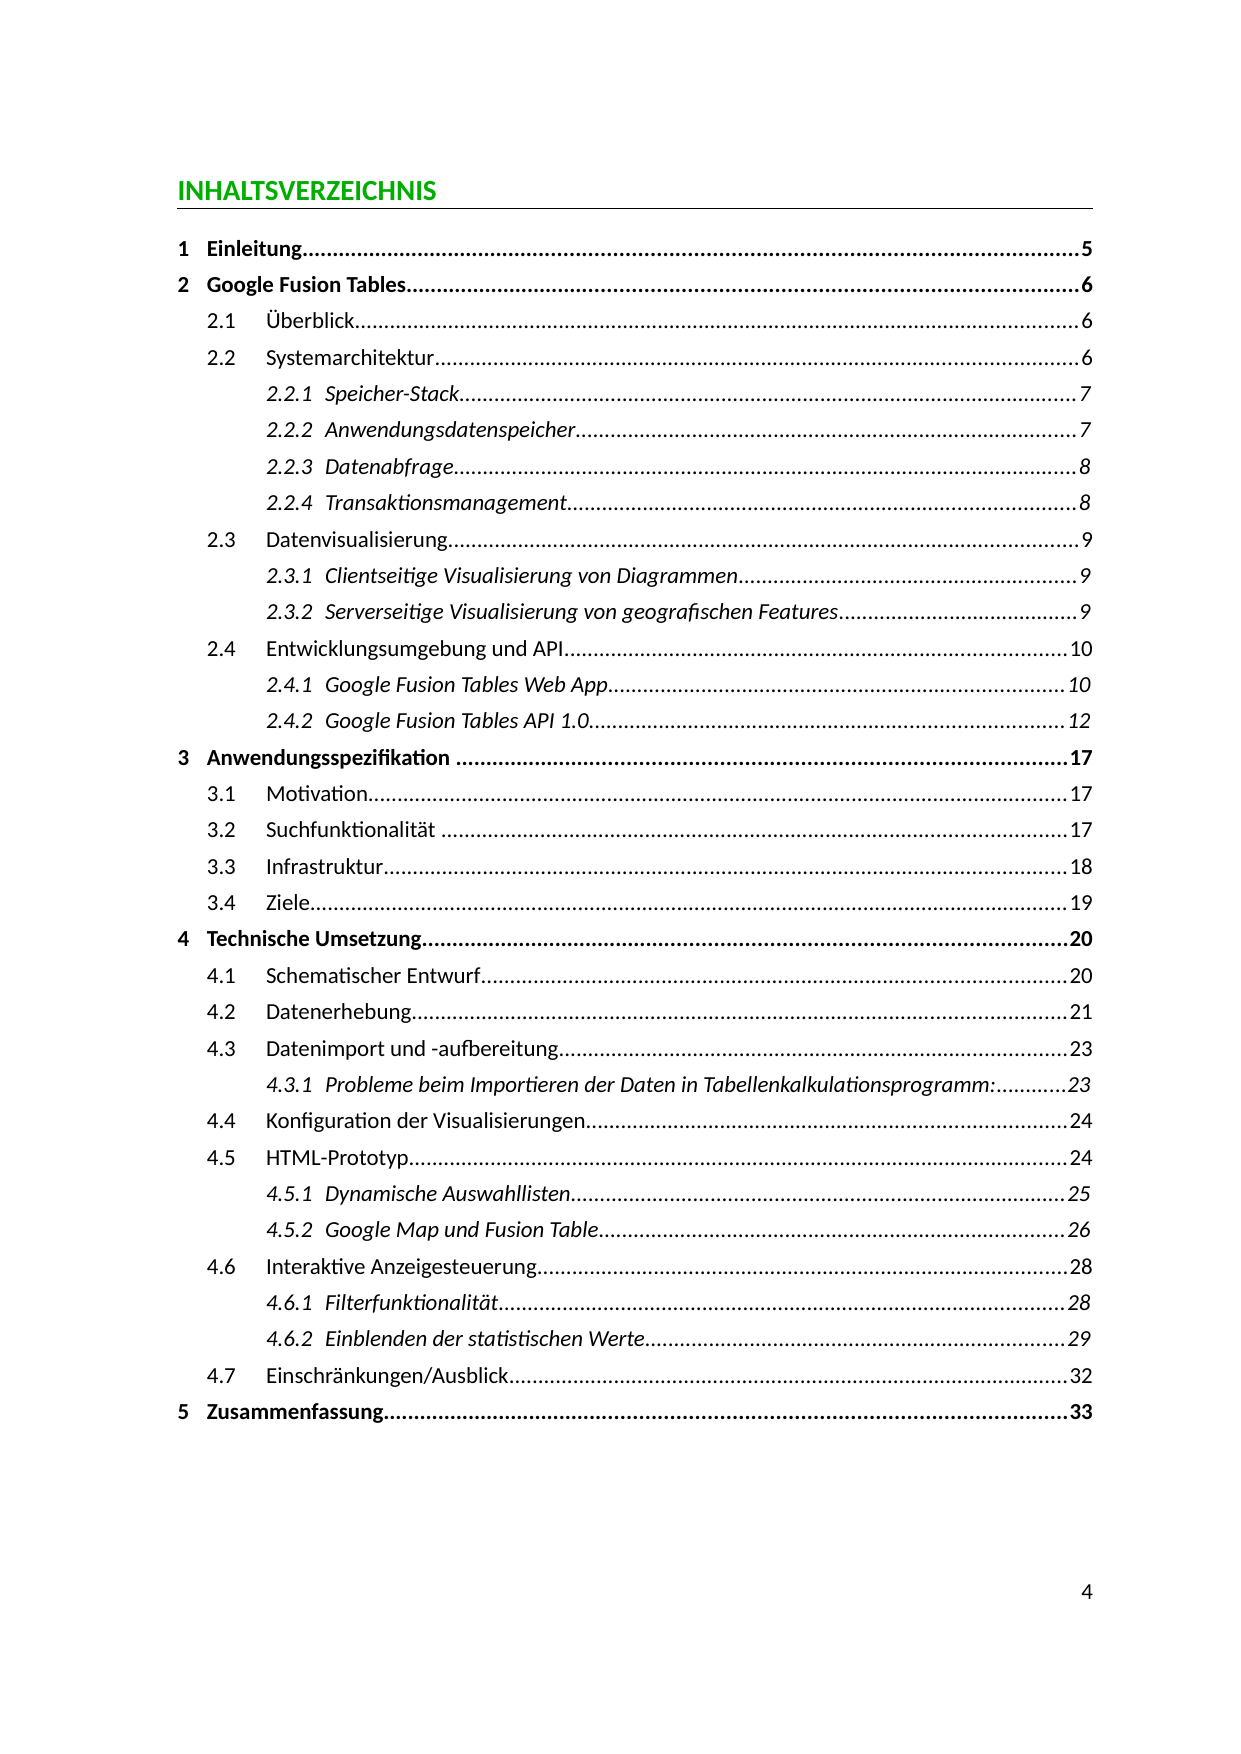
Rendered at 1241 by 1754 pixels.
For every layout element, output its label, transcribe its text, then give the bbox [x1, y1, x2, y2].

text 4.6 Interaktive Anzeigesteuerung 28 [207, 1252, 1093, 1280]
text 4.4 Konfiguration der Visualisierungen 24 [207, 1106, 1093, 1134]
text 2.2.2 Anwendungsdatenspeicher 7 [266, 416, 1093, 444]
text 3.1 Motivation 17 [207, 779, 1093, 807]
text 2.1 Überblick 6 [207, 307, 1093, 334]
text 4.7 Einschränkungen/Ausblick 32 [207, 1361, 1093, 1389]
text 2.4 Entwicklungsumgebung und API 10 [207, 634, 1093, 662]
text 4 Technische Umsetzung 20 [177, 924, 1093, 953]
text 2 Google Fusion Tables 6 [177, 270, 1093, 298]
text 2.2.3 Datenabfrage 8 [266, 452, 1093, 480]
text 2.4.1 Google Fusion Tables Web App 10 [266, 670, 1093, 698]
text 2.4.2 Google Fusion Tables API 1.0 12 [266, 706, 1093, 734]
text 3.4 Ziele 19 [207, 888, 1093, 916]
text 4.6.2 Einblenden der statistischen Werte 29 [266, 1324, 1093, 1352]
text 3.2 Suchfunktionalität 17 [207, 816, 1093, 843]
text 3 Anwendungsspezifikation 17 [177, 743, 1093, 771]
text 2.3.2 Serverseitige Visualisierung von geografischen Features 9 [266, 597, 1093, 625]
text 4.1 Schematischer Entwurf 20 [207, 961, 1093, 989]
text 4.3.1 Probleme beim Importieren der Daten in Tabellenkalkulationsprogramm: 23 [266, 1070, 1093, 1098]
text 2.2.4 Transaktionsmanagement 8 [266, 488, 1093, 516]
text 4.3 Datenimport und -aufbereitung 23 [207, 1034, 1093, 1062]
text 2.3 Datenvisualisierung 9 [207, 525, 1093, 553]
text 3.3 Infrastruktur 18 [207, 852, 1093, 880]
text 4.5 HTML-Prototyp 24 [207, 1143, 1093, 1171]
text 2.3.1 Clientseitige Visualisierung von Diagrammen 9 [266, 561, 1093, 589]
text 2.2 Systemarchitektur 6 [207, 343, 1093, 371]
text 4.2 Datenerhebung 21 [207, 997, 1093, 1025]
text 2.2.1 Speicher-Stack 7 [266, 379, 1093, 407]
subtitle Inhaltsverzeichnis [177, 172, 1093, 208]
text 4.5.1 Dynamische Auswahllisten 25 [266, 1179, 1093, 1207]
text 1 Einleitung 5 [177, 234, 1093, 262]
text 4.5.2 Google Map und Fusion Table 26 [266, 1215, 1093, 1243]
text 4.6.1 Filterfunktionalität 28 [266, 1288, 1093, 1316]
text 5 Zusammenfassung 33 [177, 1397, 1093, 1425]
